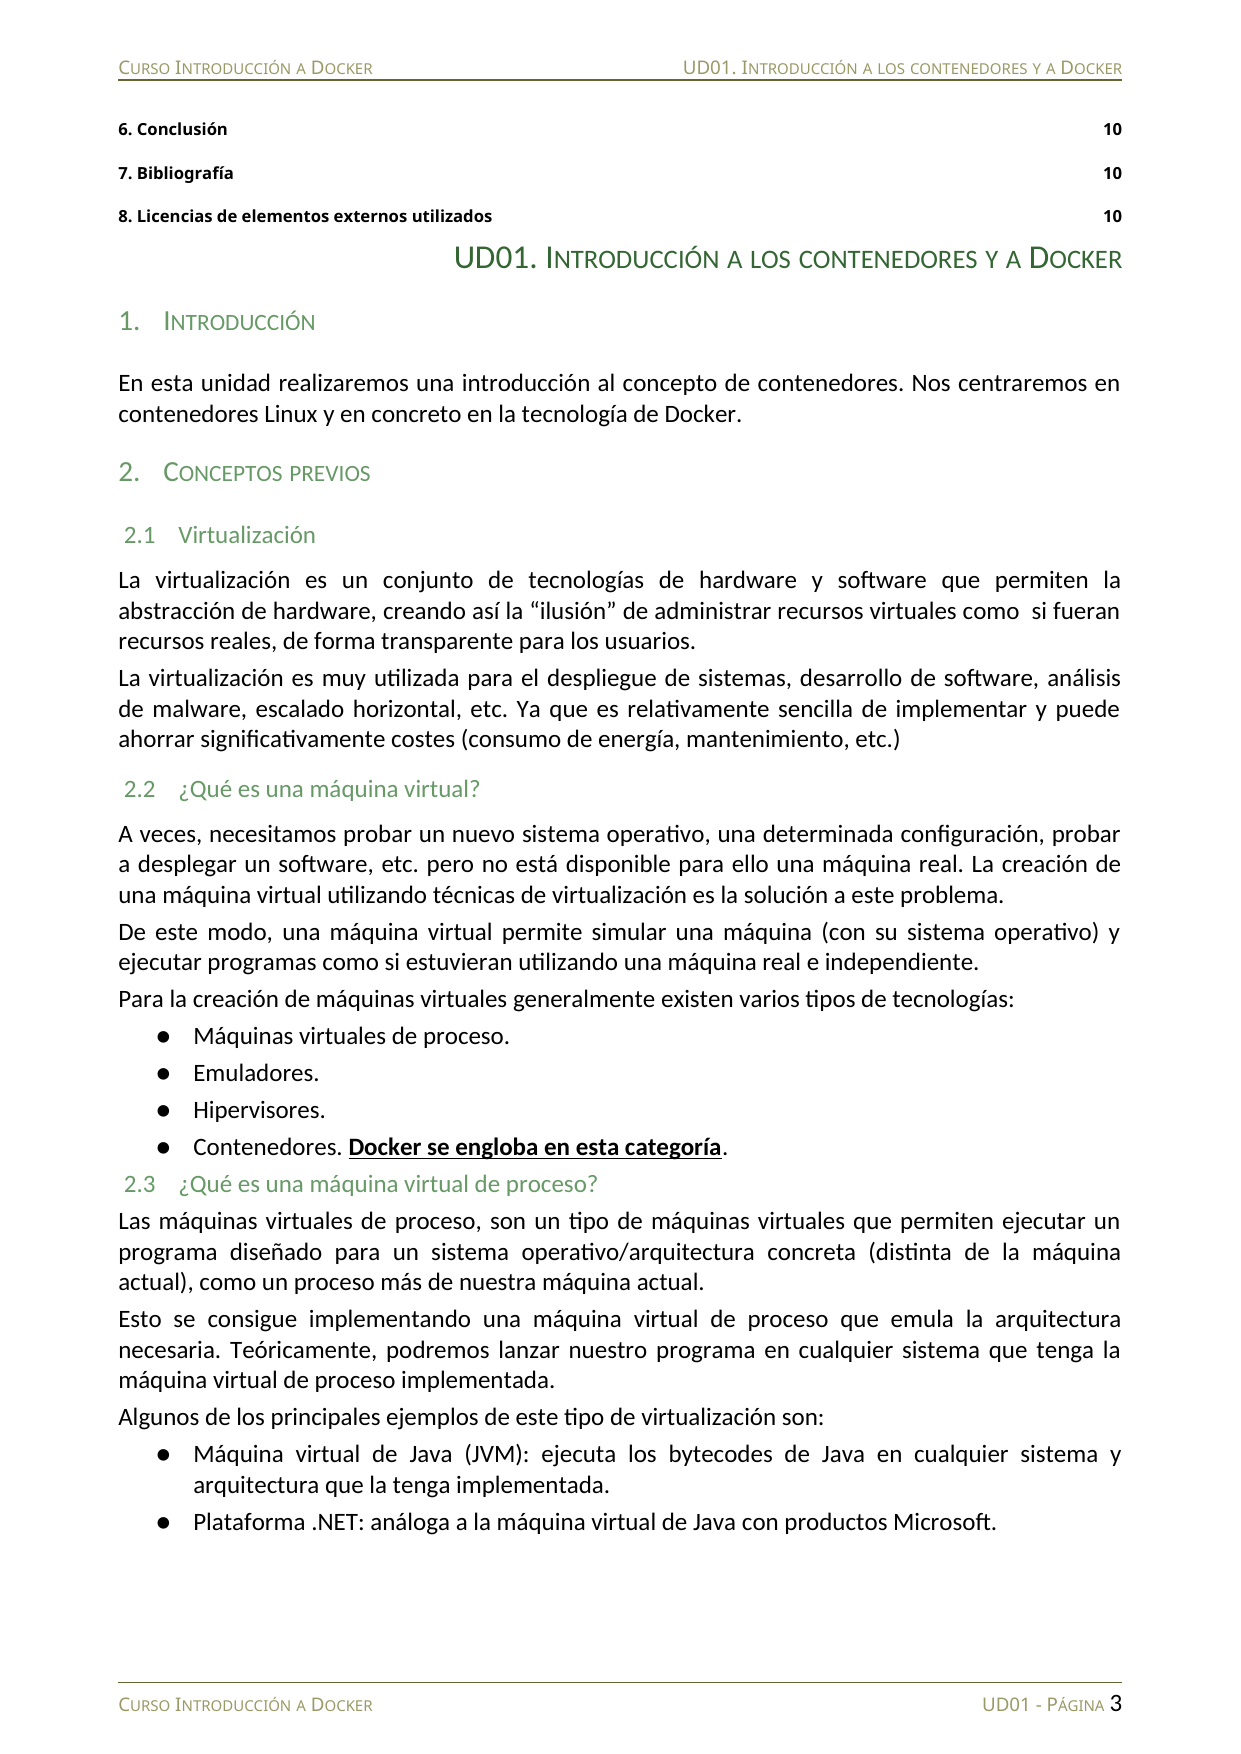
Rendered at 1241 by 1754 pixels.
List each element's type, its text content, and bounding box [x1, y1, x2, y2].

text En esta unidad realizaremos una introducción al concepto de contenedores. Nos centraremos en contenedores Linux y en concreto en la tecnología de Docker. [118, 367, 1122, 428]
list Plataforma .NET: análoga a la máquina virtual de Java con productos Microsoft. [156, 1506, 1122, 1536]
text 8. Licencias de elementos externos utilizados 10 [118, 205, 1122, 228]
text De este modo, una máquina virtual permite simular una máquina (con su sistema operativo) y ejecutar programas como si estuvieran utilizando una máquina real e independiente. [118, 916, 1122, 977]
subtitle ¿Qué es una máquina virtual de proceso? [118, 1168, 1122, 1199]
text La virtualización es un conjunto de tecnologías de hardware y software que permiten la abstracción de hardware, creando así la “ilusión” de administrar recursos virtuales como si fueran recursos reales, de forma transparente para los usuarios. [118, 564, 1122, 656]
list Contenedores. Docker se engloba en esta categoría. [156, 1131, 1122, 1162]
text 7. Bibliografía 10 [118, 162, 1122, 184]
subtitle Virtualización [118, 519, 1122, 549]
text A veces, necesitamos probar un nuevo sistema operativo, una determinada configuración, probar a desplegar un software, etc. pero no está disponible para ello una máquina real. La creación de una máquina virtual utilizando técnicas de virtualización es la solución a este problema. [118, 818, 1122, 909]
list Emuladores. [156, 1057, 1122, 1088]
list Hipervisores. [156, 1094, 1122, 1125]
text Para la creación de máquinas virtuales generalmente existen varios tipos de tecnologías: [118, 983, 1122, 1014]
text Esto se consigue implementando una máquina virtual de proceso que emula la arquitectura necesaria. Teóricamente, podremos lanzar nuestro programa en cualquier sistema que tenga la máquina virtual de proceso implementada. [118, 1303, 1122, 1395]
subtitle Conceptos previos [118, 453, 1122, 489]
subtitle ¿Qué es una máquina virtual? [118, 773, 1122, 803]
subtitle Introducción [118, 302, 1122, 337]
text Las máquinas virtuales de proceso, son un tipo de máquinas virtuales que permiten ejecutar un programa diseñado para un sistema operativo/arquitectura concreta (distinta de la máquina actual), como un proceso más de nuestra máquina actual. [118, 1205, 1122, 1297]
list Máquina virtual de Java (JVM): ejecuta los bytecodes de Java en cualquier sistema y arquitectura que la tenga implementada. [156, 1438, 1122, 1499]
text Algunos de los principales ejemplos de este tipo de virtualización son: [118, 1401, 1122, 1432]
list Máquinas virtuales de proceso. [156, 1021, 1122, 1051]
text La virtualización es muy utilizada para el despliegue de sistemas, desarrollo de software, análisis de malware, escalado horizontal, etc. Ya que es relativamente sencilla de implementar y puede ahorrar significativamente costes (consumo de energía, mantenimiento, etc.) [118, 662, 1122, 754]
text 6. Conclusión 10 [118, 118, 1122, 141]
text UD01. Introducción a los contenedores y a Docker [118, 236, 1122, 277]
